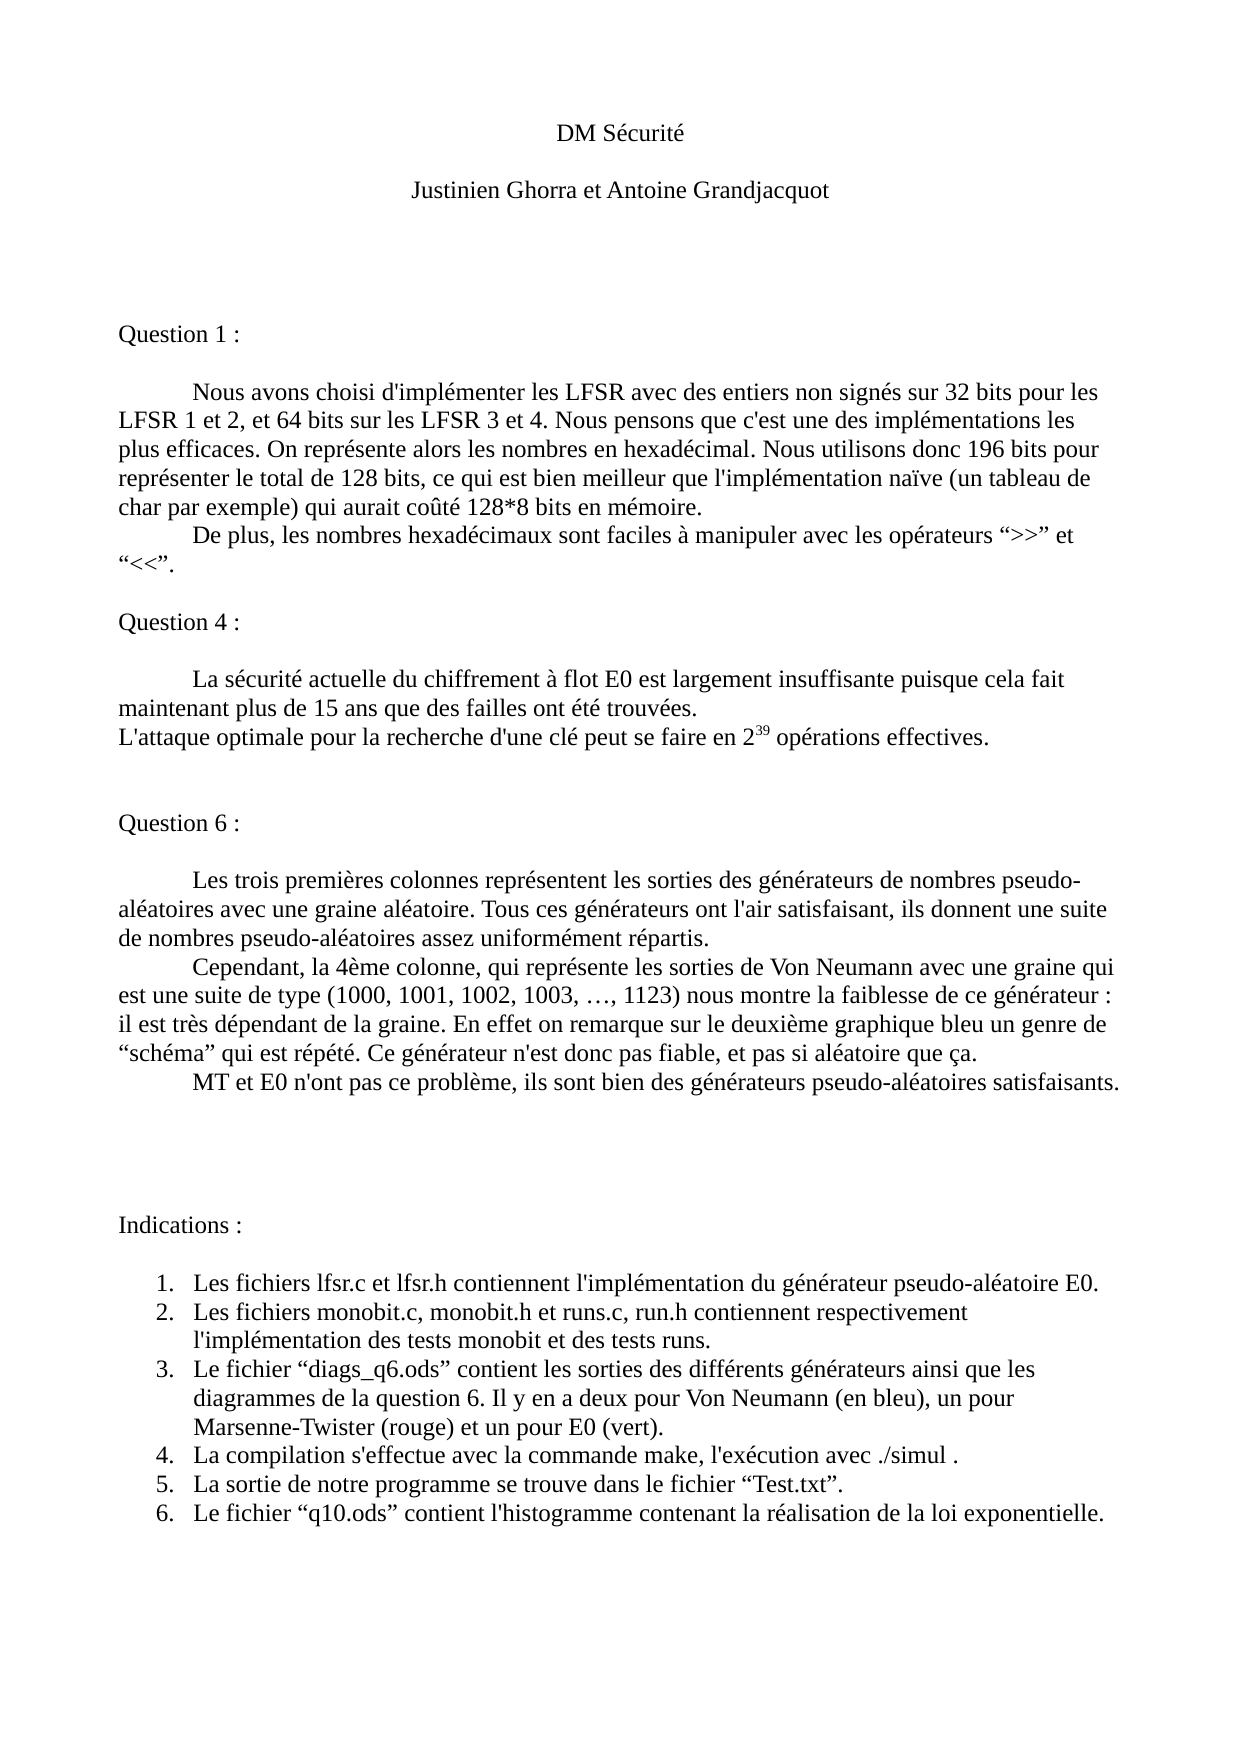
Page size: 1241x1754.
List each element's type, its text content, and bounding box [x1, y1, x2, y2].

text Indications : [118, 1211, 1122, 1239]
list La sortie de notre programme se trouve dans le fichier “Test.txt”. [156, 1469, 1122, 1498]
text Question 1 : [118, 319, 1122, 348]
list Le fichier “diags_q6.ods” contient les sorties des différents générateurs ainsi que les diagrammes de la question 6. Il y en a deux pour Von Neumann (en bleu), un pour Marsenne-Twister (rouge) et un pour E0 (vert). [156, 1354, 1122, 1441]
text DM Sécurité [118, 118, 1122, 147]
list Les fichiers monobit.c, monobit.h et runs.c, run.h contiennent respectivement l'implémentation des tests monobit et des tests runs. [156, 1297, 1122, 1354]
text Justinien Ghorra et Antoine Grandjacquot [118, 176, 1122, 204]
text Cependant, la 4ème colonne, qui représente les sorties de Von Neumann avec une graine qui est une suite de type (1000, 1001, 1002, 1003, …, 1123) nous montre la faiblesse de ce générateur : il est très dépendant de la graine. En effet on remarque sur le deuxième graphique bleu un genre de “schéma” qui est répété. Ce générateur n'est donc pas fiable, et pas si aléatoire que ça. [118, 952, 1122, 1067]
text De plus, les nombres hexadécimaux sont faciles à manipuler avec les opérateurs “>>” et “<<”. [118, 521, 1122, 578]
text Question 6 : [118, 808, 1122, 837]
text La sécurité actuelle du chiffrement à flot E0 est largement insuffisante puisque cela fait maintenant plus de 15 ans que des failles ont été trouvées. [118, 664, 1122, 722]
text Les trois premières colonnes représentent les sorties des générateurs de nombres pseudo-aléatoires avec une graine aléatoire. Tous ces générateurs ont l'air satisfaisant, ils donnent une suite de nombres pseudo-aléatoires assez uniformément répartis. [118, 866, 1122, 952]
text Nous avons choisi d'implémenter les LFSR avec des entiers non signés sur 32 bits pour les LFSR 1 et 2, et 64 bits sur les LFSR 3 et 4. Nous pensons que c'est une des implémentations les plus efficaces. On représente alors les nombres en hexadécimal. Nous utilisons donc 196 bits pour représenter le total de 128 bits, ce qui est bien meilleur que l'implémentation naïve (un tableau de char par exemple) qui aurait coûté 128*8 bits en mémoire. [118, 377, 1122, 521]
list Le fichier “q10.ods” contient l'histogramme contenant la réalisation de la loi exponentielle. [156, 1498, 1122, 1527]
text MT et E0 n'ont pas ce problème, ils sont bien des générateurs pseudo-aléatoires satisfaisants. [118, 1067, 1122, 1096]
list La compilation s'effectue avec la commande make, l'exécution avec ./simul . [156, 1441, 1122, 1469]
list Les fichiers lfsr.c et lfsr.h contiennent l'implémentation du générateur pseudo-aléatoire E0. [156, 1268, 1122, 1297]
text L'attaque optimale pour la recherche d'une clé peut se faire en 239 opérations effectives. [118, 722, 1122, 751]
text Question 4 : [118, 607, 1122, 636]
